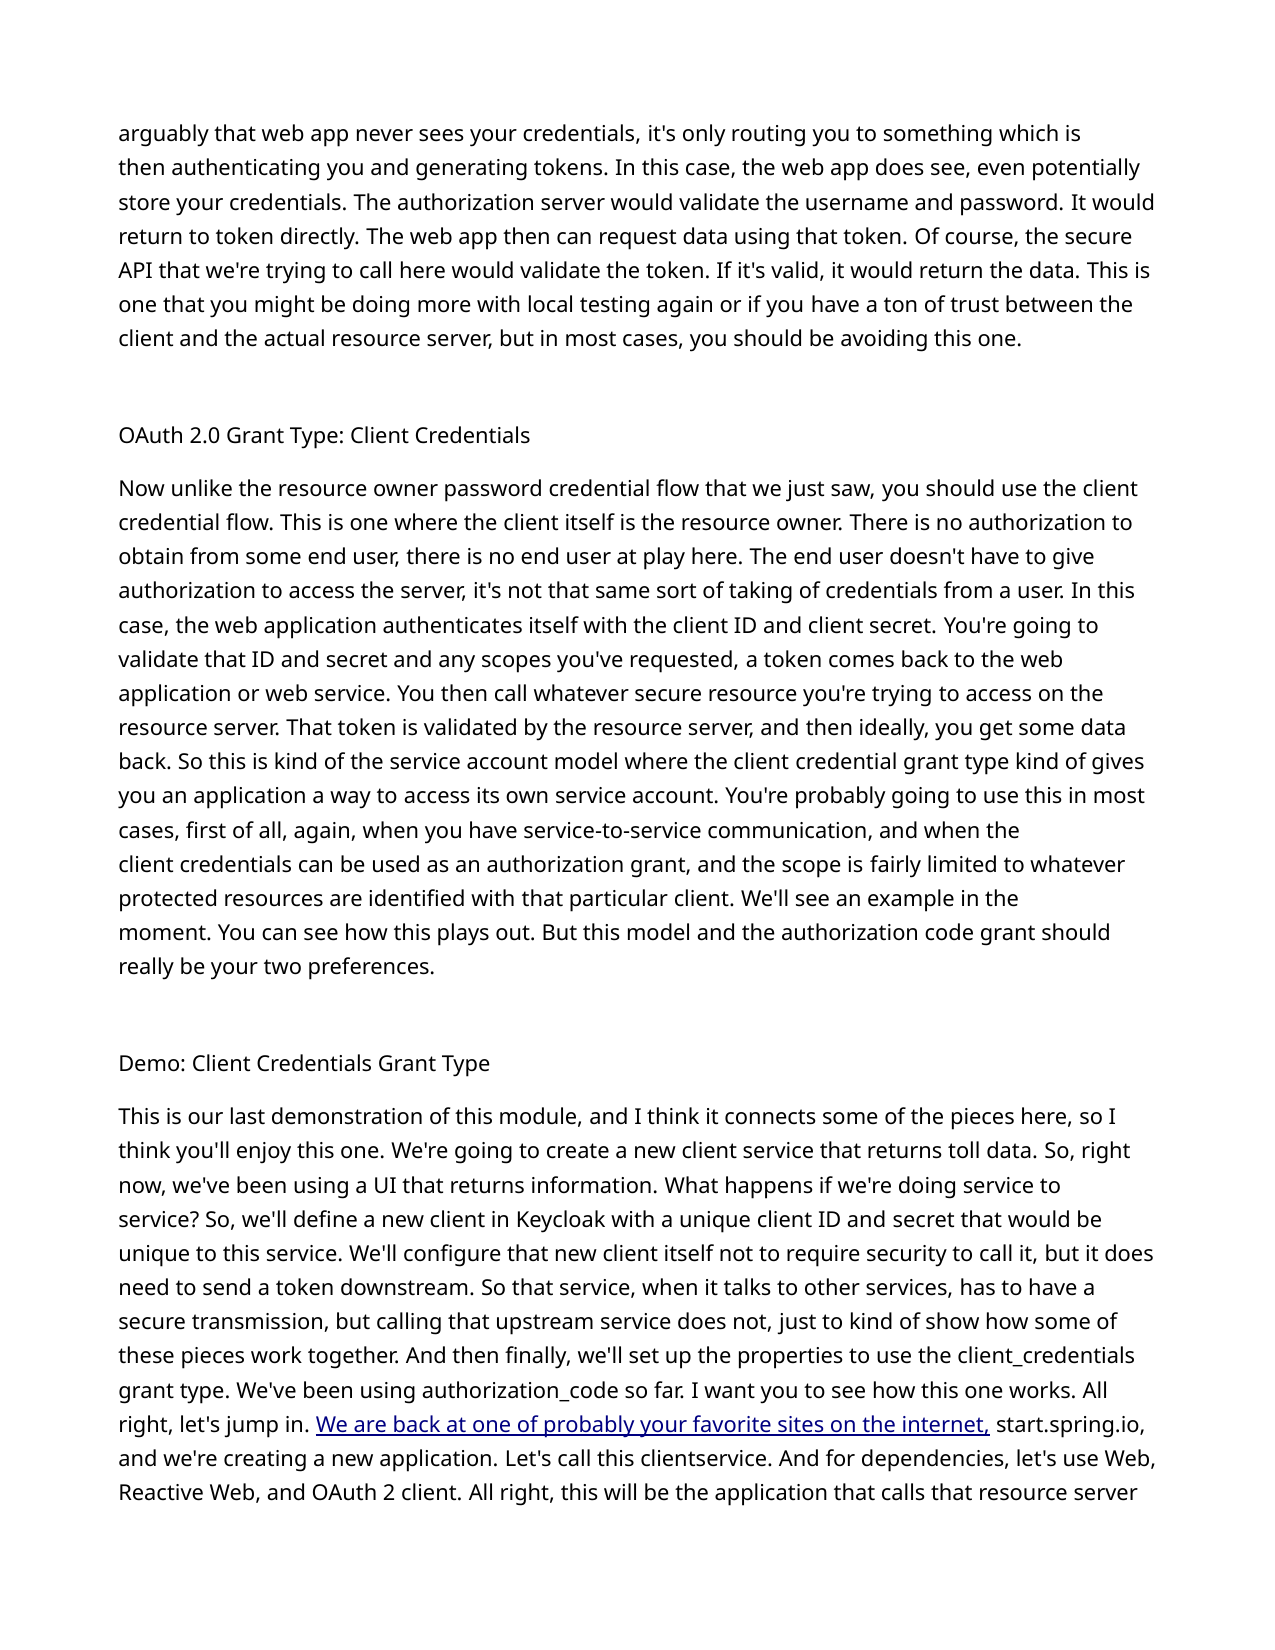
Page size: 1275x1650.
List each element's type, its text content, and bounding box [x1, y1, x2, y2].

text arguably that web app never sees your credentials, it's only routing you to something which is then authenticating you and generating tokens. In this case, the web app does see, even potentially store your credentials. The authorization server would validate the username and password. It would return to token directly. The web app then can request data using that token. Of course, the secure API that we're trying to call here would validate the token. If it's valid, it would return the data. This is one that you might be doing more with local testing again or if you have a ton of trust between the client and the actual resource server, but in most cases, you should be avoiding this one. [118, 118, 1157, 353]
subtitle OAuth 2.0 Grant Type: Client Credentials [118, 420, 1157, 449]
text This is our last demonstration of this module, and I think it connects some of the pieces here, so I think you'll enjoy this one. We're going to create a new client service that returns toll data. So, right now, we've been using a UI that returns information. What happens if we're doing service to service? So, we'll define a new client in Keycloak with a unique client ID and secret that would be unique to this service. We'll configure that new client itself not to require security to call it, but it does need to send a token downstream. So that service, when it talks to other services, has to have a secure transmission, but calling that upstream service does not, just to kind of show how some of these pieces work together. And then finally, we'll set up the properties to use the client_credentials grant type. We've been using authorization_code so far. I want you to see how this one works. All right, let's jump in. We are back at one of probably your favorite sites on the internet, start.spring.io, and we're creating a new application. Let's call this clientservice. And for dependencies, let's use Web, Reactive Web, and OAuth 2 client. All right, this will be the application that calls that resource server [118, 1101, 1157, 1507]
subtitle Demo: Client Credentials Grant Type [118, 1048, 1157, 1078]
text Now unlike the resource owner password credential flow that we just saw, you should use the client credential flow. This is one where the client itself is the resource owner. There is no authorization to obtain from some end user, there is no end user at play here. The end user doesn't have to give authorization to access the server, it's not that same sort of taking of credentials from a user. In this case, the web application authenticates itself with the client ID and client secret. You're going to validate that ID and secret and any scopes you've requested, a token comes back to the web application or web service. You then call whatever secure resource you're trying to access on the resource server. That token is validated by the resource server, and then ideally, you get some data back. So this is kind of the service account model where the client credential grant type kind of gives you an application a way to access its own service account. You're probably going to use this in most cases, first of all, again, when you have service‑to‑service communication, and when the client credentials can be used as an authorization grant, and the scope is fairly limited to whatever protected resources are identified with that particular client. We'll see an example in the moment. You can see how this plays out. But this model and the authorization code grant should really be your two preferences. [118, 473, 1157, 981]
